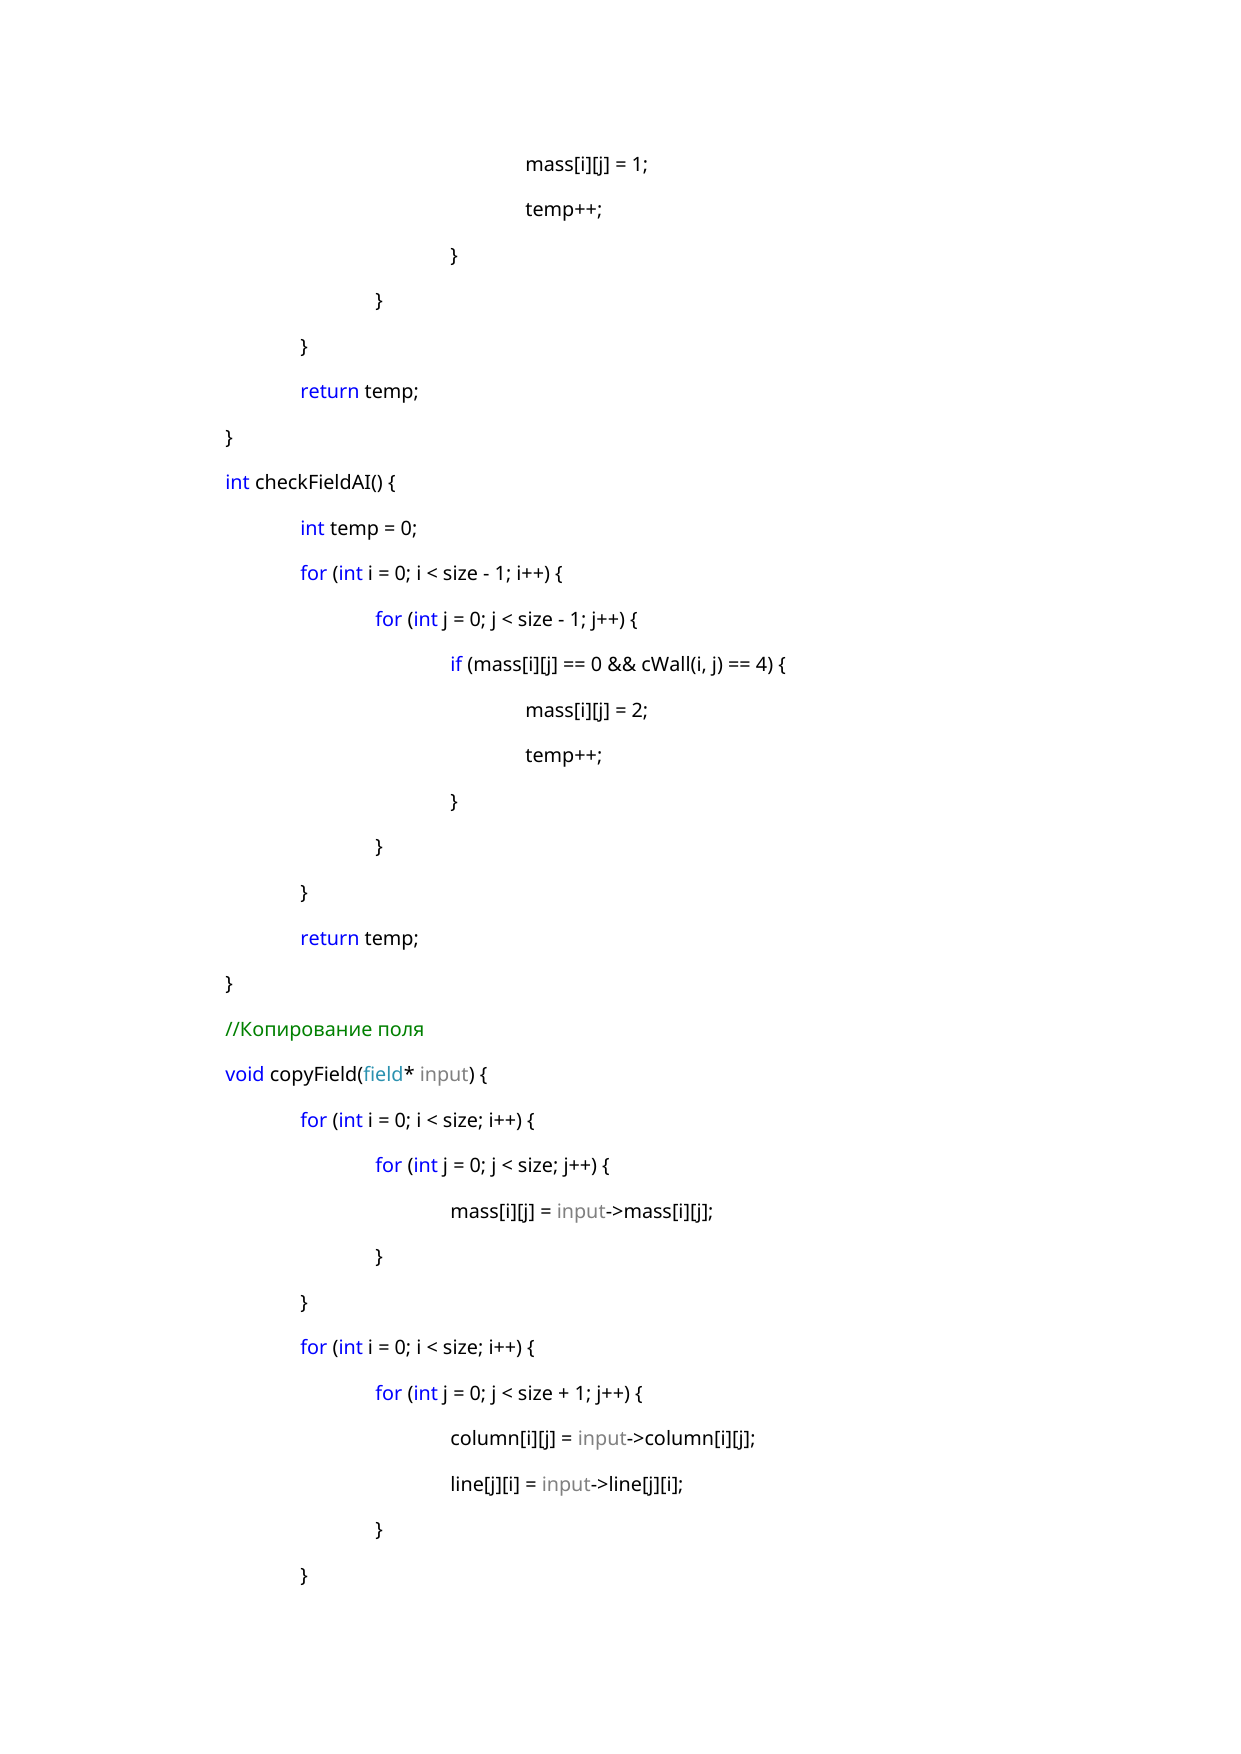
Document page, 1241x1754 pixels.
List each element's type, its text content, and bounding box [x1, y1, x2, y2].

text line[j][i] = input->line[j][i]; [150, 1470, 1082, 1497]
text for (int i = 0; i < size; i++) { [150, 1106, 1082, 1133]
text } [150, 423, 1082, 450]
text for (int j = 0; j < size - 1; j++) { [150, 605, 1082, 632]
text } [150, 833, 1082, 860]
text } [150, 241, 1082, 268]
text return temp; [150, 924, 1082, 951]
text } [150, 1516, 1082, 1542]
text temp++; [150, 742, 1082, 769]
text int temp = 0; [150, 514, 1082, 541]
text } [150, 332, 1082, 359]
text } [150, 787, 1082, 814]
text void copyField(field* input) { [150, 1060, 1082, 1087]
text mass[i][j] = 2; [150, 696, 1082, 723]
text } [150, 1242, 1082, 1269]
text for (int i = 0; i < size; i++) { [150, 1333, 1082, 1360]
text temp++; [150, 195, 1082, 222]
text if (mass[i][j] == 0 && cWall(i, j) == 4) { [150, 651, 1082, 678]
text } [150, 1561, 1082, 1588]
text mass[i][j] = input->mass[i][j]; [150, 1197, 1082, 1224]
text for (int j = 0; j < size + 1; j++) { [150, 1379, 1082, 1406]
text } [150, 286, 1082, 313]
text mass[i][j] = 1; [150, 150, 1082, 177]
text //Копирование поля [150, 1015, 1082, 1042]
text } [150, 1288, 1082, 1315]
text for (int i = 0; i < size - 1; i++) { [150, 559, 1082, 587]
text } [150, 878, 1082, 905]
text return temp; [150, 377, 1082, 404]
text int checkFieldAI() { [150, 468, 1082, 496]
text column[i][j] = input->column[i][j]; [150, 1424, 1082, 1451]
text for (int j = 0; j < size; j++) { [150, 1151, 1082, 1178]
text } [150, 969, 1082, 996]
